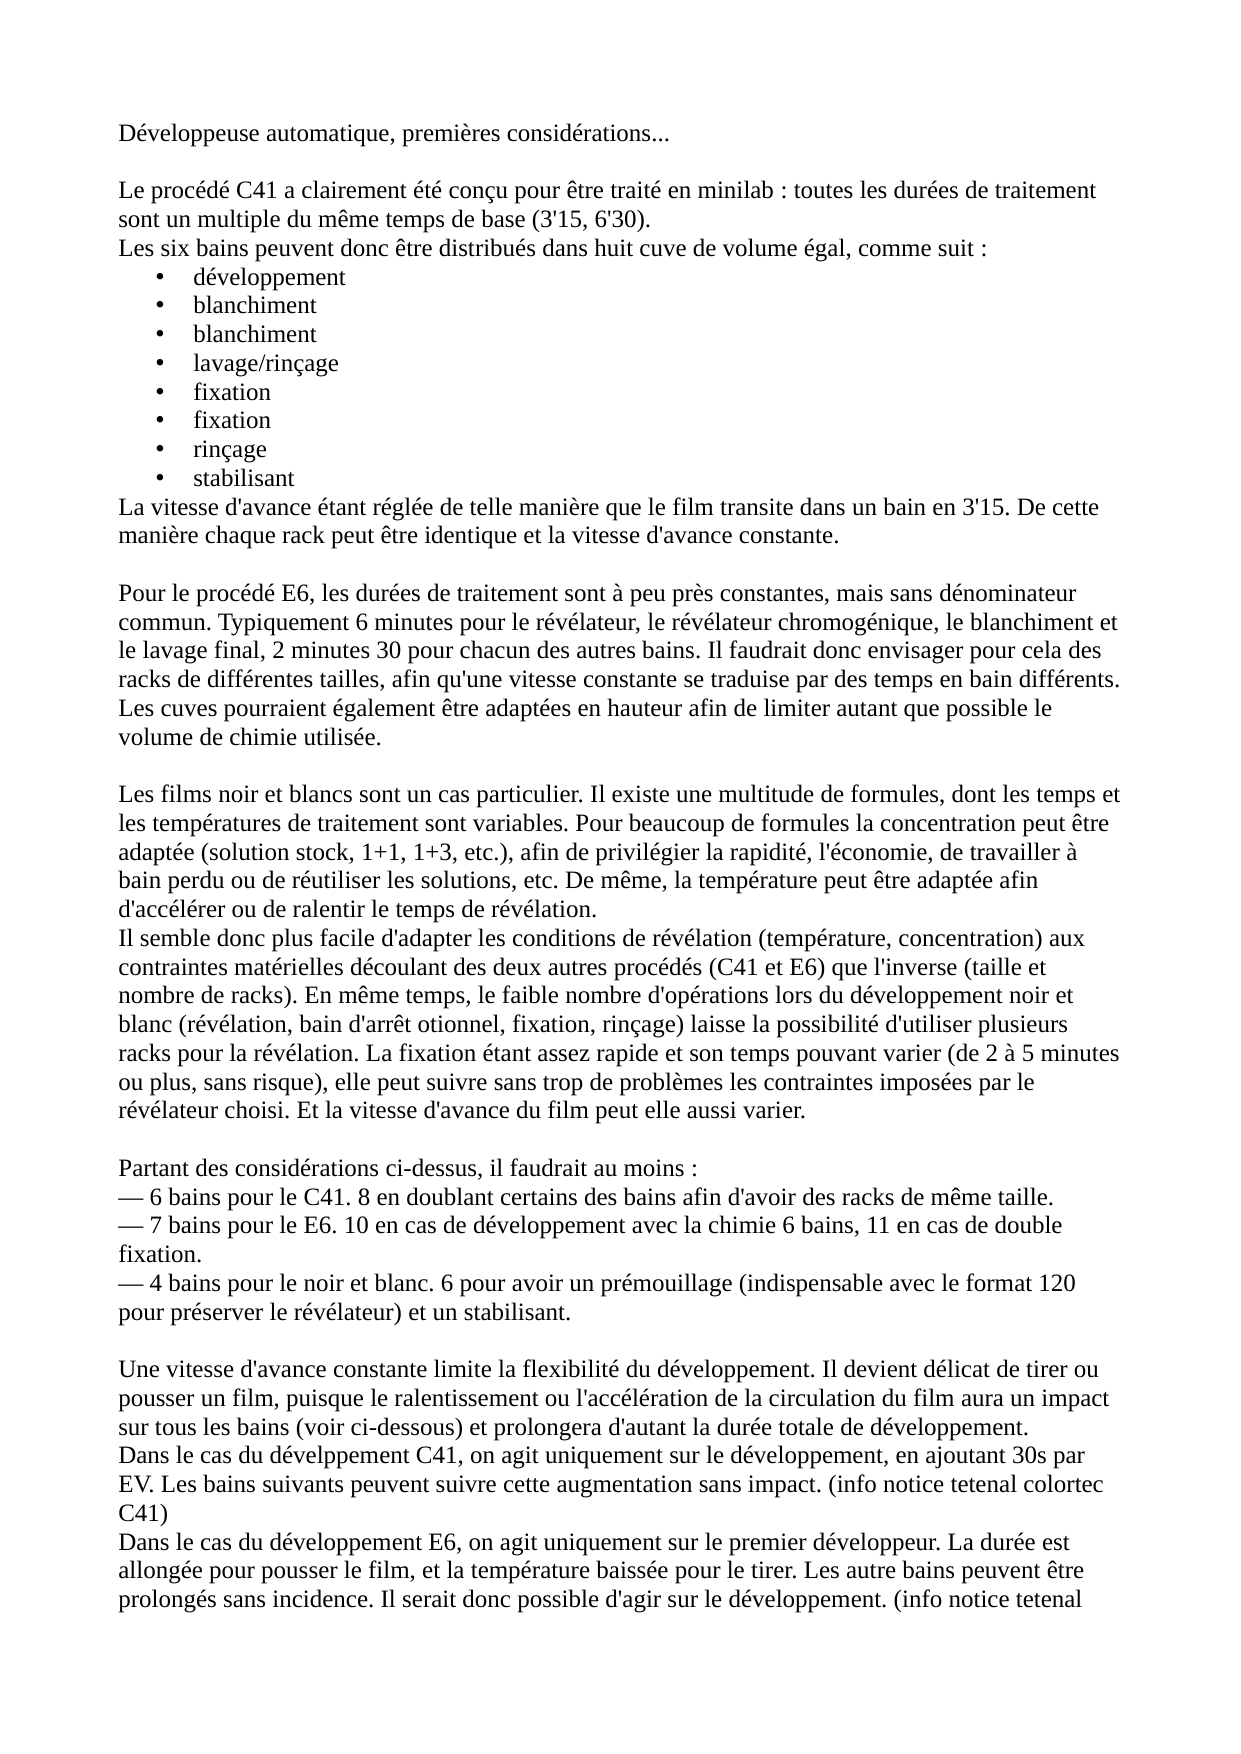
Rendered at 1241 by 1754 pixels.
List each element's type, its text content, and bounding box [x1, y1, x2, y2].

list fixation [156, 406, 1122, 434]
text Les films noir et blancs sont un cas particulier. Il existe une multitude de formules, dont les temps et les températures de traitement sont variables. Pour beaucoup de formules la concentration peut être adaptée (solution stock, 1+1, 1+3, etc.), afin de privilégier la rapidité, l'économie, de travailler à bain perdu ou de réutiliser les solutions, etc. De même, la température peut être adaptée afin d'accélérer ou de ralentir le temps de révélation. Il semble donc plus facile d'adapter les conditions de révélation (température, concentration) aux contraintes matérielles découlant des deux autres procédés (C41 et E6) que l'inverse (taille et nombre de racks). En même temps, le faible nombre d'opérations lors du développement noir et blanc (révélation, bain d'arrêt otionnel, fixation, rinçage) laisse la possibilité d'utiliser plusieurs racks pour la révélation. La fixation étant assez rapide et son temps pouvant varier (de 2 à 5 minutes ou plus, sans risque), elle peut suivre sans trop de problèmes les contraintes imposées par le révélateur choisi. Et la vitesse d'avance du film peut elle aussi varier. [118, 779, 1122, 1124]
text — 6 bains pour le C41. 8 en doublant certains des bains afin d'avoir des racks de même taille. [118, 1182, 1122, 1211]
text Développeuse automatique, premières considérations... [118, 118, 1122, 147]
list rinçage [156, 434, 1122, 463]
text Dans le cas du dévelppement C41, on agit uniquement sur le développement, en ajoutant 30s par EV. Les bains suivants peuvent suivre cette augmentation sans impact. (info notice tetenal colortec C41) Dans le cas du développement E6, on agit uniquement sur le premier développeur. La durée est allongée pour pousser le film, et la température baissée pour le tirer. Les autre bains peuvent être prolongés sans incidence. Il serait donc possible d'agir sur le développement. (info notice tetenal [118, 1441, 1122, 1613]
text Les six bains peuvent donc être distribués dans huit cuve de volume égal, comme suit : [118, 233, 1122, 262]
list développement [156, 262, 1122, 291]
text — 7 bains pour le E6. 10 en cas de développement avec la chimie 6 bains, 11 en cas de double fixation. [118, 1211, 1122, 1268]
list lavage/rinçage [156, 348, 1122, 377]
text La vitesse d'avance étant réglée de telle manière que le film transite dans un bain en 3'15. De cette manière chaque rack peut être identique et la vitesse d'avance constante. [118, 492, 1122, 549]
list stabilisant [156, 463, 1122, 492]
text — 4 bains pour le noir et blanc. 6 pour avoir un prémouillage (indispensable avec le format 120 pour préserver le révélateur) et un stabilisant. [118, 1268, 1122, 1326]
list blanchiment [156, 291, 1122, 319]
text Le procédé C41 a clairement été conçu pour être traité en minilab : toutes les durées de traitement sont un multiple du même temps de base (3'15, 6'30). [118, 176, 1122, 233]
list blanchiment [156, 319, 1122, 348]
text Pour le procédé E6, les durées de traitement sont à peu près constantes, mais sans dénominateur commun. Typiquement 6 minutes pour le révélateur, le révélateur chromogénique, le blanchiment et le lavage final, 2 minutes 30 pour chacun des autres bains. Il faudrait donc envisager pour cela des racks de différentes tailles, afin qu'une vitesse constante se traduise par des temps en bain différents. Les cuves pourraient également être adaptées en hauteur afin de limiter autant que possible le volume de chimie utilisée. [118, 578, 1122, 751]
list fixation [156, 377, 1122, 406]
text Une vitesse d'avance constante limite la flexibilité du développement. Il devient délicat de tirer ou pousser un film, puisque le ralentissement ou l'accélération de la circulation du film aura un impact sur tous les bains (voir ci-dessous) et prolongera d'autant la durée totale de développement. [118, 1354, 1122, 1441]
text Partant des considérations ci-dessus, il faudrait au moins : [118, 1153, 1122, 1182]
